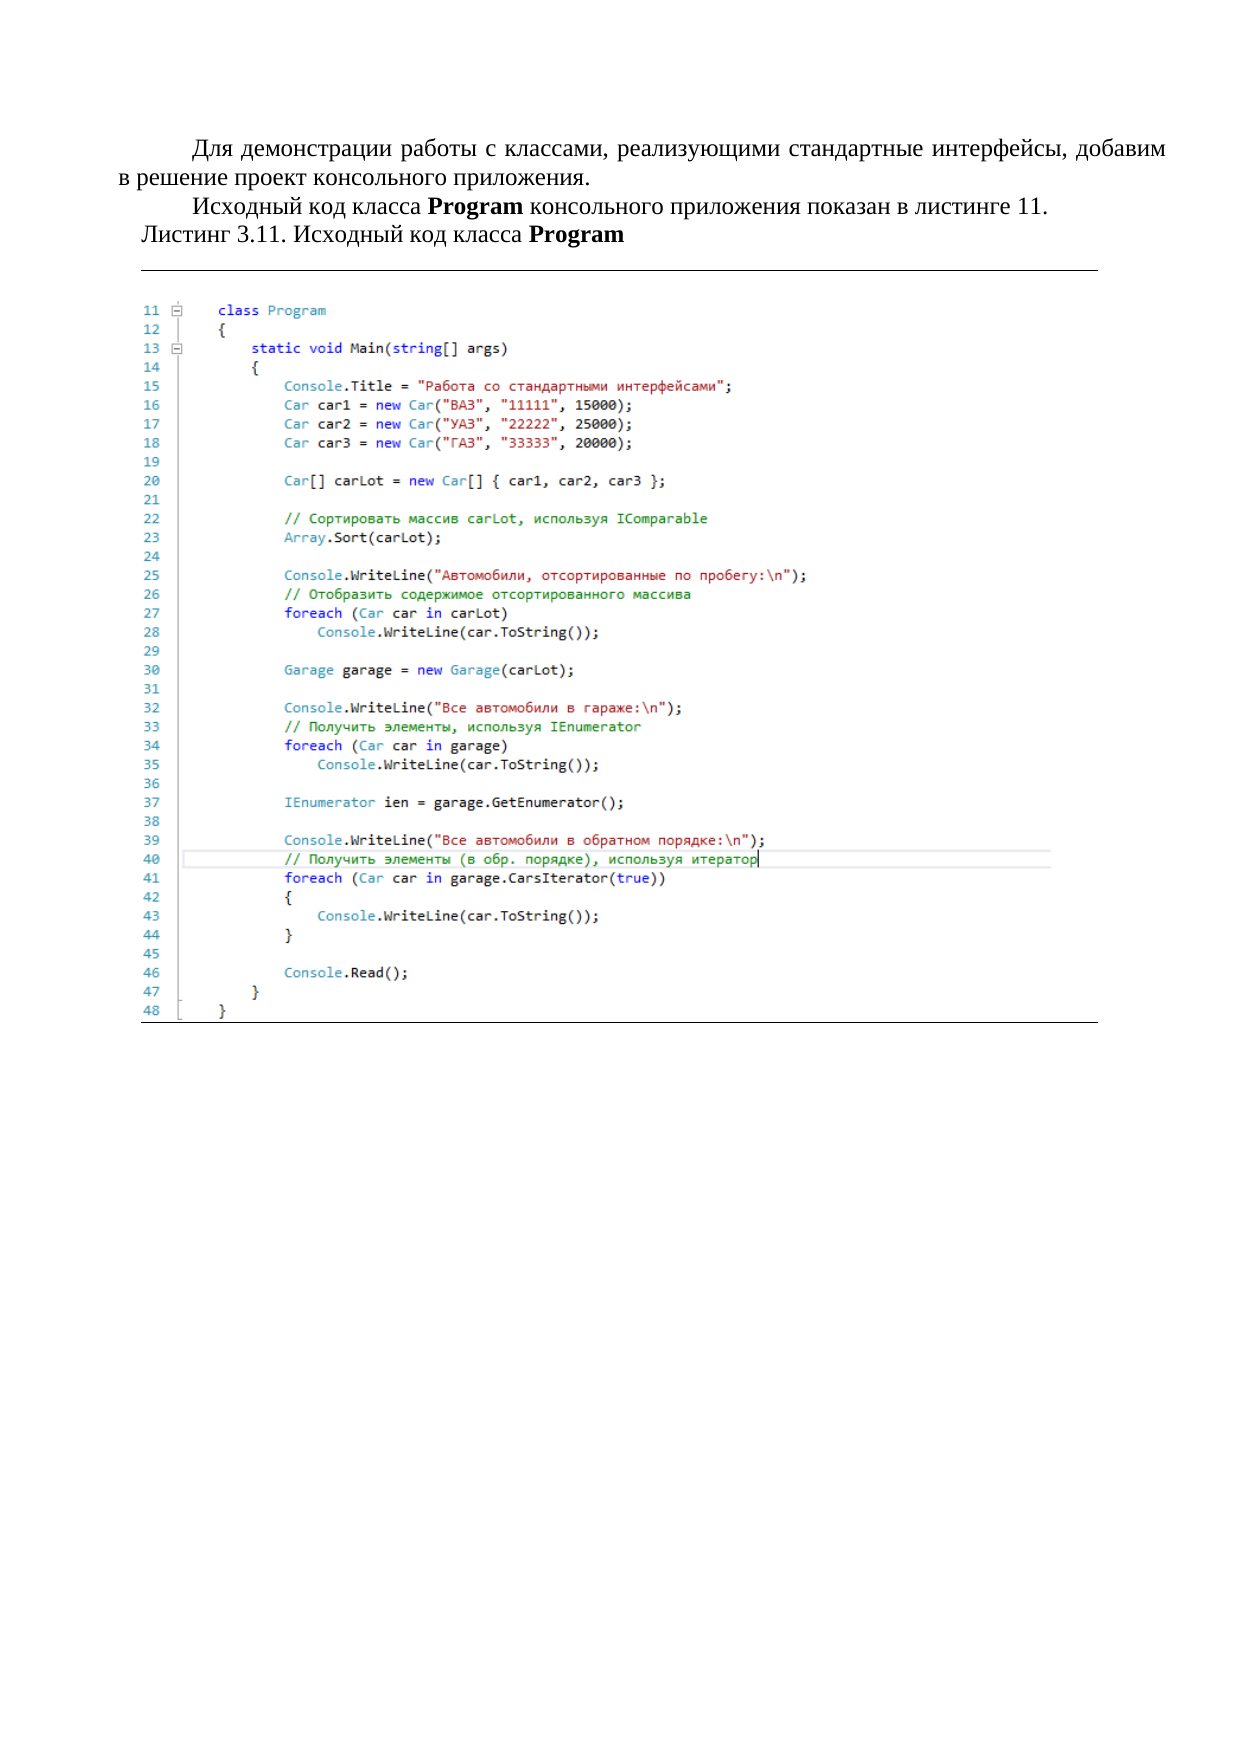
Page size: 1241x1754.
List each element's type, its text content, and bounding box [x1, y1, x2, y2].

table_header Листинг 3.11. Исходный код класса Program [141, 220, 1098, 270]
text Исходный код класса Program консольного приложения показан в листинге 11. [118, 191, 1167, 219]
table_cell [141, 271, 1098, 1022]
picture [142, 301, 1052, 1020]
text Для демонстрации работы с классами, реализующими стандартные интерфейсы, добавим в решение проект консольного приложения. [118, 133, 1167, 191]
